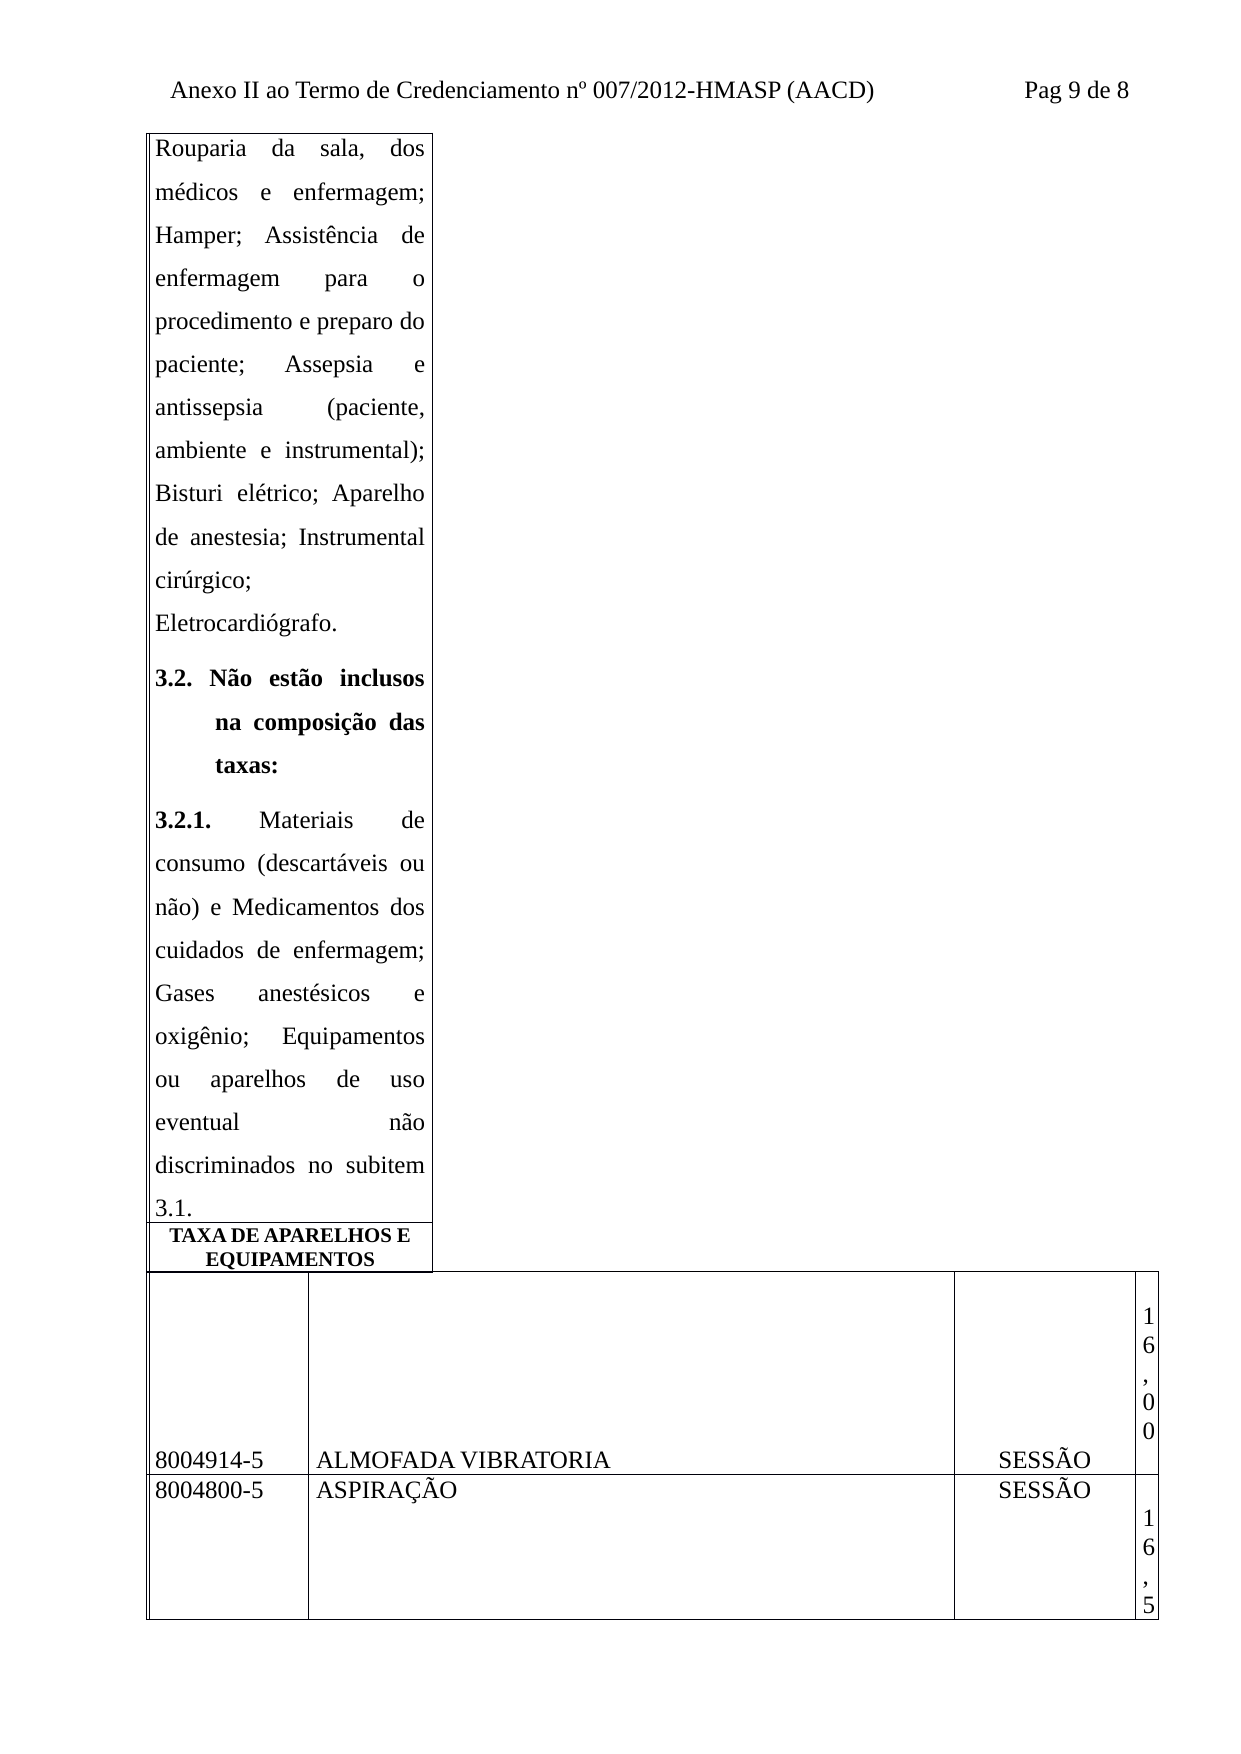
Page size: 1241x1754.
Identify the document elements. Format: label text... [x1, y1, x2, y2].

table_cell ASPIRAÇÃO [309, 1475, 954, 1618]
table_cell SESSÃO [955, 1475, 1135, 1618]
table_cell 8004914-5 [150, 1273, 308, 1474]
table_cell ALMOFADA VIBRATORIA [309, 1272, 954, 1474]
table_cell SESSÃO [955, 1272, 1135, 1474]
table_cell Rouparia da sala, dos médicos e enfermagem; Hamper; Assistência de enfermagem para o procedimento e preparo do paciente; Assepsia e antissepsia (paciente, ambiente e instrumental); Bisturi elétrico; Aparelho de anestesia; Instrumental cirúrgico; Eletrocardiógrafo. 3.2. Não estão inclusos na composição das taxas: 3.2.1. Materiais de consumo (descartáveis ou não) e Medicamentos dos cuidados de enfermagem; Gases anestésicos e oxigênio; Equipamentos ou aparelhos de uso eventual não discriminados no subitem 3.1. [150, 134, 432, 1222]
table_cell 8004800-5 [150, 1475, 308, 1618]
table_cell 16,5 [1136, 1475, 1158, 1618]
table_cell 16,00 [1136, 1272, 1158, 1474]
table_cell TAXA DE APARELHOS E EQUIPAMENTOS [150, 1223, 432, 1271]
